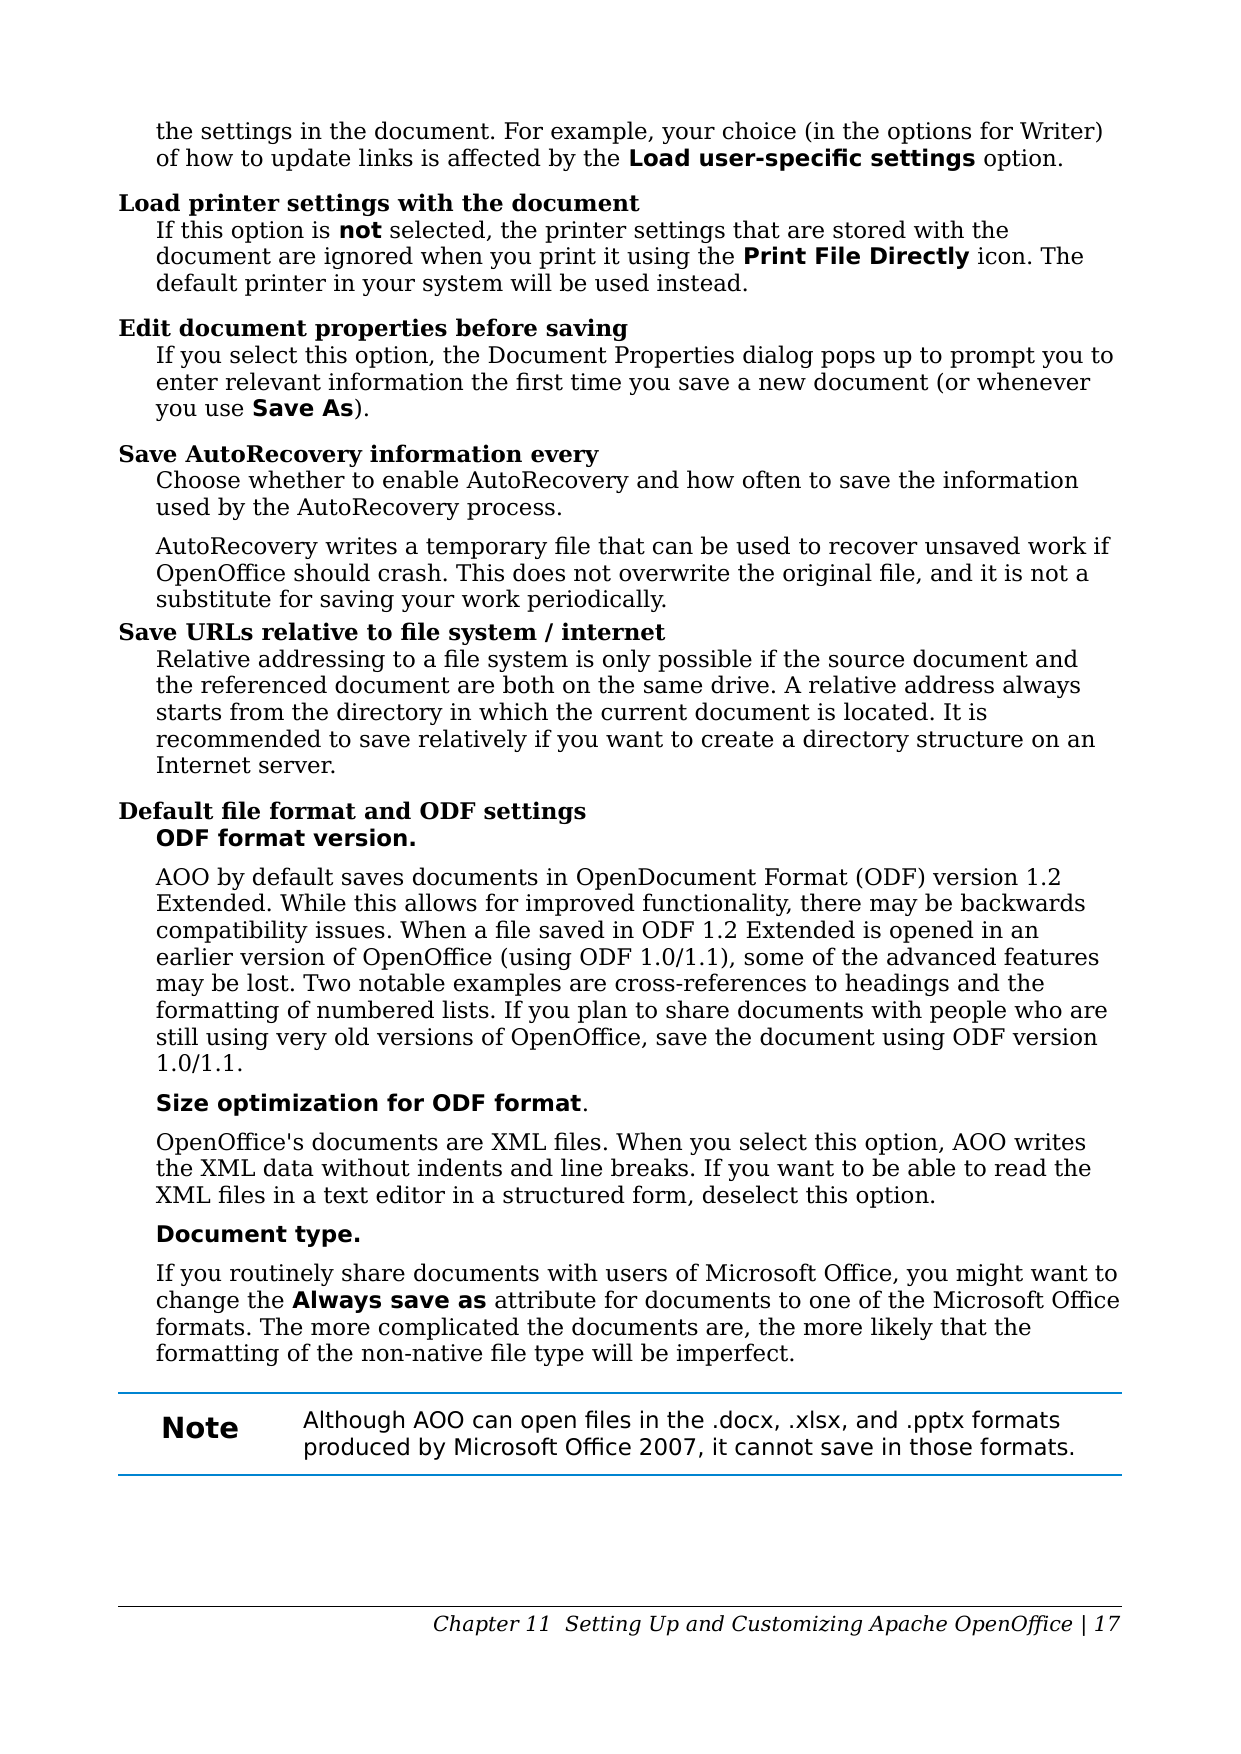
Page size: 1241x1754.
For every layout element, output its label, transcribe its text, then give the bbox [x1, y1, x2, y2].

text ODF format version. [156, 825, 1122, 851]
text Edit document properties before saving [118, 315, 1122, 342]
text Choose whether to enable AutoRecovery and how often to save the information used by the AutoRecovery process. [156, 467, 1122, 521]
text Relative addressing to a file system is only possible if the source document and the referenced document are both on the same drive. A relative address always starts from the directory in which the current document is located. It is recommended to save relatively if you want to create a directory structure on an Internet server. [156, 646, 1122, 779]
text Size optimization for ODF format. [156, 1090, 1122, 1116]
text Load printer settings with the document [118, 190, 1122, 217]
table_header Although AOO can open files in the .docx, .xlsx, and .pptx formats produced by Microsoft Office 2007, it cannot save in those formats. [281, 1394, 1122, 1473]
text OpenOffice's documents are XML files. When you select this option, AOO writes the XML data without indents and line breaks. If you want to be able to read the XML files in a text editor in a structured form, deselect this option. [156, 1129, 1122, 1209]
text the settings in the document. For example, your choice (in the options for Writer) of how to update links is affected by the Load user-specific settings option. [156, 118, 1122, 171]
table_header Note [118, 1394, 281, 1473]
text Default file format and ODF settings [118, 798, 1122, 825]
text If you select this option, the Document Properties dialog pops up to prompt you to enter relevant information the first time you save a new document (or whenever you use Save As). [156, 342, 1122, 422]
text If this option is not selected, the printer settings that are stored with the document are ignored when you print it using the Print File Directly icon. The default printer in your system will be used instead. [156, 217, 1122, 297]
text Save URLs relative to file system / internet [118, 619, 1122, 646]
text Save AutoRecovery information every [118, 441, 1122, 467]
text If you routinely share documents with users of Microsoft Office, you might want to change the Always save as attribute for documents to one of the Microsoft Office formats. The more complicated the documents are, the more likely that the formatting of the non-native file type will be imperfect. [156, 1261, 1122, 1367]
text Document type. [156, 1221, 1122, 1248]
text AOO by default saves documents in OpenDocument Format (ODF) version 1.2 Extended. While this allows for improved functionality, there may be backwards compatibility issues. When a file saved in ODF 1.2 Extended is opened in an earlier version of OpenOffice (using ODF 1.0/1.1), some of the advanced features may be lost. Two notable examples are cross-references to headings and the formatting of numbered lists. If you plan to share documents with people who are still using very old versions of OpenOffice, save the document using ODF version 1.0/1.1. [156, 864, 1122, 1077]
text AutoRecovery writes a temporary file that can be used to recover unsaved work if OpenOffice should crash. This does not overwrite the original file, and it is not a substitute for saving your work periodically. [156, 533, 1122, 613]
